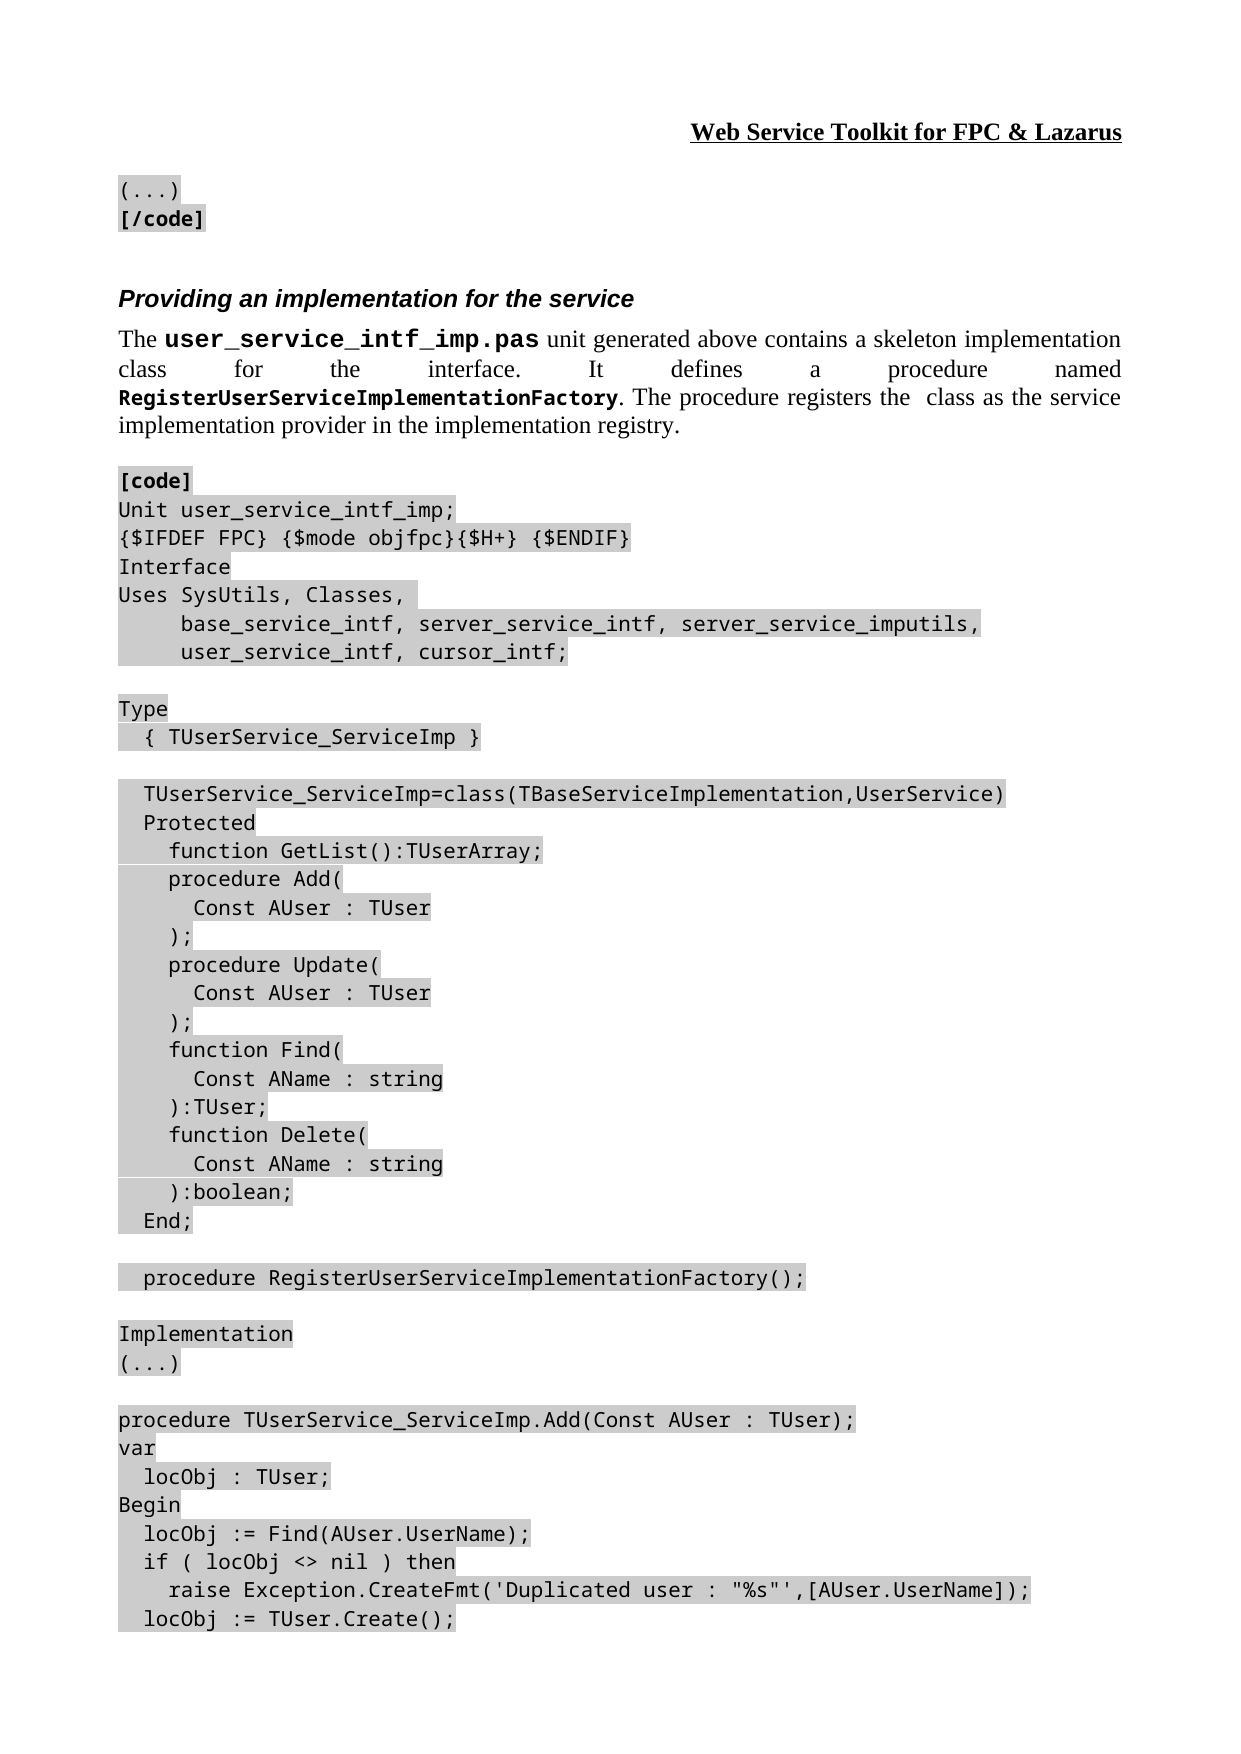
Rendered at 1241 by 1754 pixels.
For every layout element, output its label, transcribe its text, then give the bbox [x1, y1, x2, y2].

text procedure TUserService_ServiceImp.Add(Const AUser : TUser); [118, 1405, 1122, 1433]
text procedure Update( [118, 950, 1122, 978]
text ); [118, 1007, 1122, 1035]
text Const AName : string [118, 1064, 1122, 1092]
text Type [118, 694, 1122, 722]
text locObj : TUser; [118, 1462, 1122, 1490]
text (...) [118, 1348, 1122, 1376]
text if ( locObj <> nil ) then [118, 1547, 1122, 1576]
text procedure Add( [118, 864, 1122, 893]
text Const AName : string [118, 1149, 1122, 1177]
text TUserService_ServiceImp=class(TBaseServiceImplementation,UserService) [118, 779, 1122, 808]
subtitle Providing an implementation for the service [118, 285, 1122, 313]
text Interface [118, 552, 1122, 580]
text End; [118, 1206, 1122, 1234]
text Implementation [118, 1319, 1122, 1348]
text The user_service_intf_imp.pas unit generated above contains a skeleton implementation class for the interface. It defines a procedure named RegisterUserServiceImplementationFactory. The procedure registers the class as the service implementation provider in the implementation registry. [118, 325, 1122, 439]
text (...) [118, 175, 1122, 204]
text { TUserService_ServiceImp } [118, 722, 1122, 751]
text ):TUser; [118, 1092, 1122, 1121]
text [code] [118, 466, 1122, 495]
text Begin [118, 1490, 1122, 1519]
text procedure RegisterUserServiceImplementationFactory(); [118, 1263, 1122, 1291]
text user_service_intf, cursor_intf; [118, 637, 1122, 666]
text Protected [118, 808, 1122, 836]
text Uses SysUtils, Classes, [118, 580, 1122, 609]
text function Find( [118, 1035, 1122, 1064]
text Const AUser : TUser [118, 893, 1122, 921]
text function GetList():TUserArray; [118, 836, 1122, 864]
text ):boolean; [118, 1177, 1122, 1206]
text Unit user_service_intf_imp; [118, 495, 1122, 523]
text base_service_intf, server_service_intf, server_service_imputils, [118, 609, 1122, 637]
text raise Exception.CreateFmt('Duplicated user : "%s"',[AUser.UserName]); [118, 1576, 1122, 1604]
text [/code] [118, 204, 1122, 232]
text function Delete( [118, 1121, 1122, 1149]
text locObj := TUser.Create(); [118, 1604, 1122, 1632]
text Const AUser : TUser [118, 978, 1122, 1007]
text {$IFDEF FPC} {$mode objfpc}{$H+} {$ENDIF} [118, 523, 1122, 552]
text var [118, 1433, 1122, 1462]
text locObj := Find(AUser.UserName); [118, 1519, 1122, 1547]
text ); [118, 921, 1122, 950]
